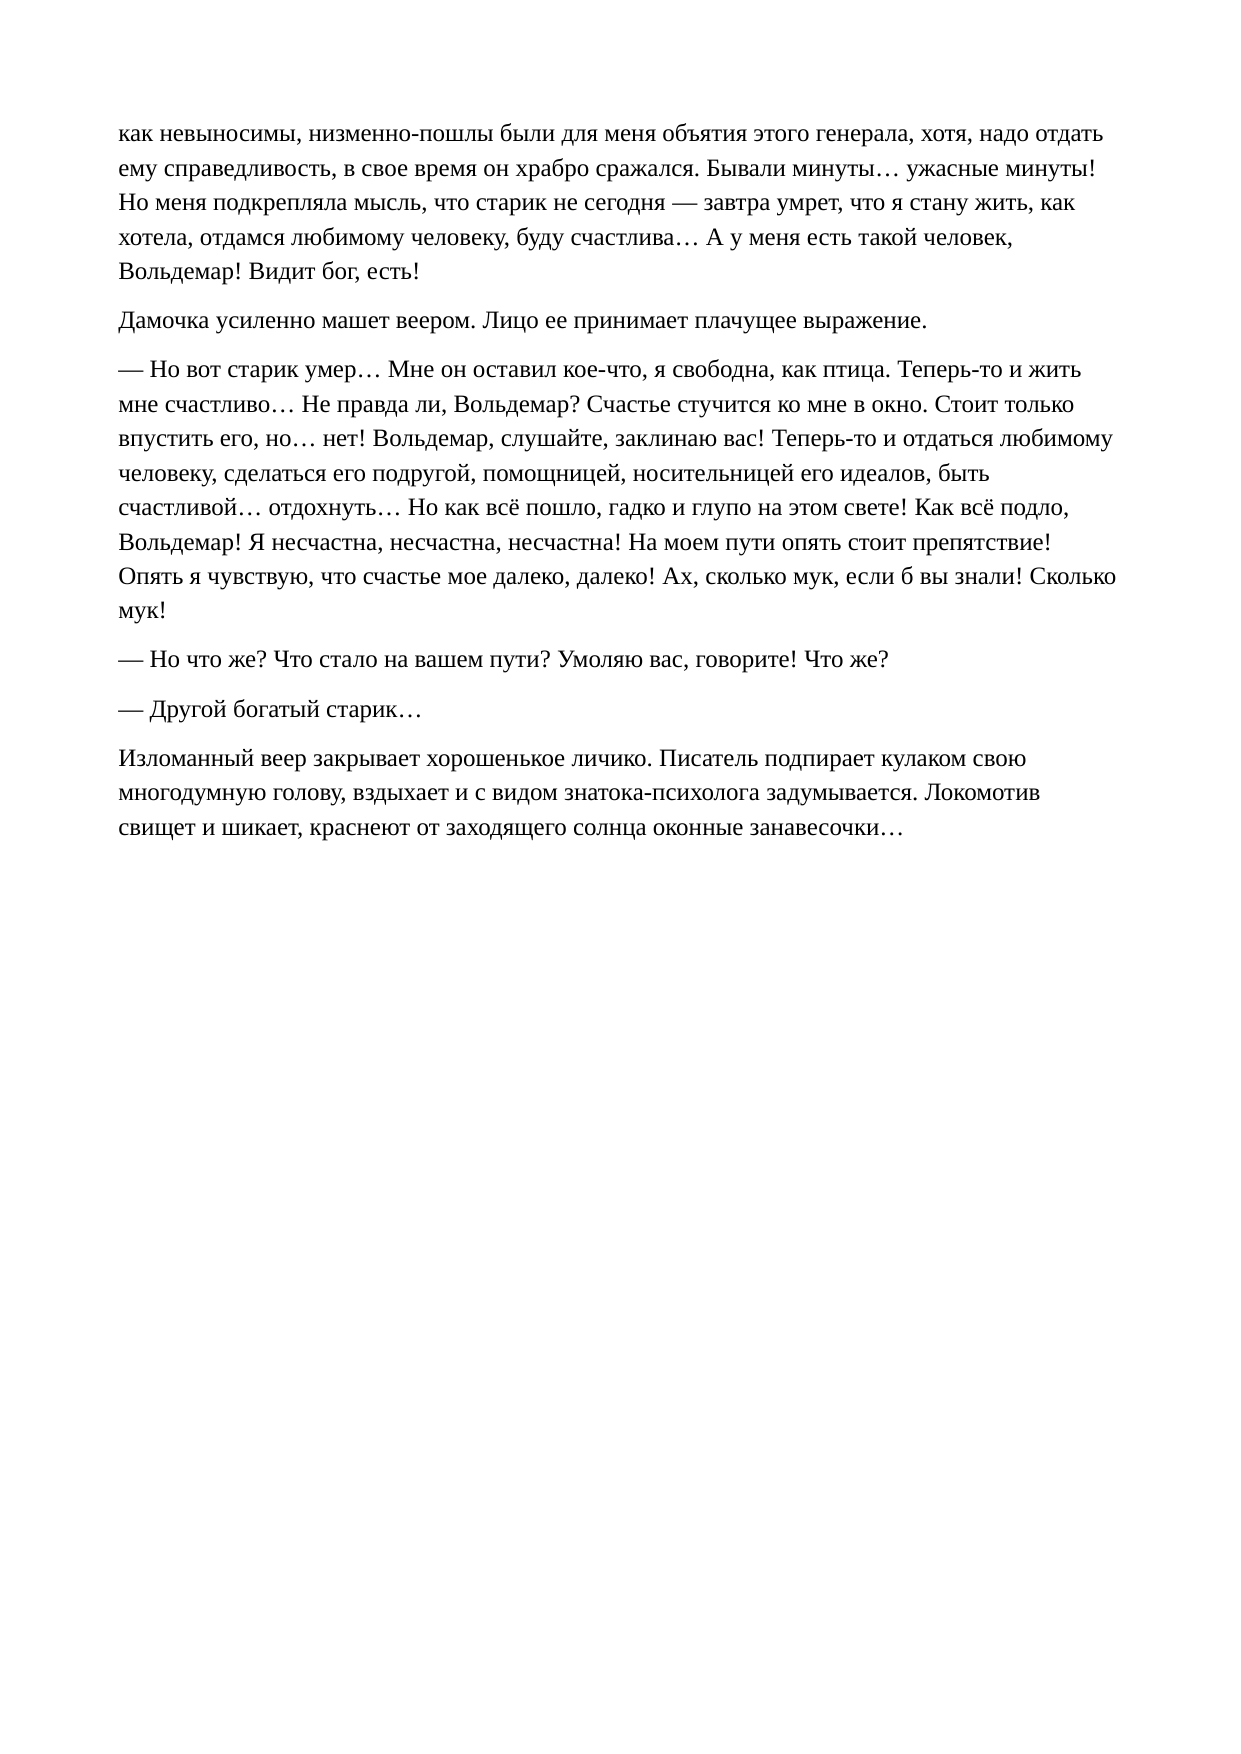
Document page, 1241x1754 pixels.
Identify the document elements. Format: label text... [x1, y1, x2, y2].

text — Но что же? Что стало на вашем пути? Умоляю вас, говорите! Что же? [118, 644, 1122, 673]
text — Но вот старик умер… Мне он оставил кое-что, я свободна, как птица. Теперь-то и жить мне счастливо… Не правда ли, Вольдемар? Счастье стучится ко мне в окно. Стоит только впустить его, но… нет! Вольдемар, слушайте, заклинаю вас! Теперь-то и отдаться любимому человеку, сделаться его подругой, помощницей, носительницей его идеалов, быть счастливой… отдохнуть… Но как всё пошло, гадко и глупо на этом свете! Как всё подло, Вольдемар! Я несчастна, несчастна, несчастна! На моем пути опять стоит препятствие! Опять я чувствую, что счастье мое далеко, далеко! Ах, сколько мук, если б вы знали! Сколько мук! [118, 354, 1122, 624]
text — Другой богатый старик… [118, 694, 1122, 722]
text Изломанный веер закрывает хорошенькое личико. Писатель подпирает кулаком свою многодумную голову, вздыхает и с видом знатока-психолога задумывается. Локомотив свищет и шикает, краснеют от заходящего солнца оконные занавесочки… [118, 743, 1122, 840]
text как невыносимы, низменно-пошлы были для меня объятия этого генерала, хотя, надо отдать ему справедливость, в свое время он храбро сражался. Бывали минуты… ужасные минуты! Но меня подкрепляла мысль, что старик не сегодня — завтра умрет, что я стану жить, как хотела, отдамся любимому человеку, буду счастлива… А у меня есть такой человек, Вольдемар! Видит бог, есть! [118, 118, 1122, 285]
text Дамочка усиленно машет веером. Лицо ее принимает плачущее выражение. [118, 305, 1122, 334]
